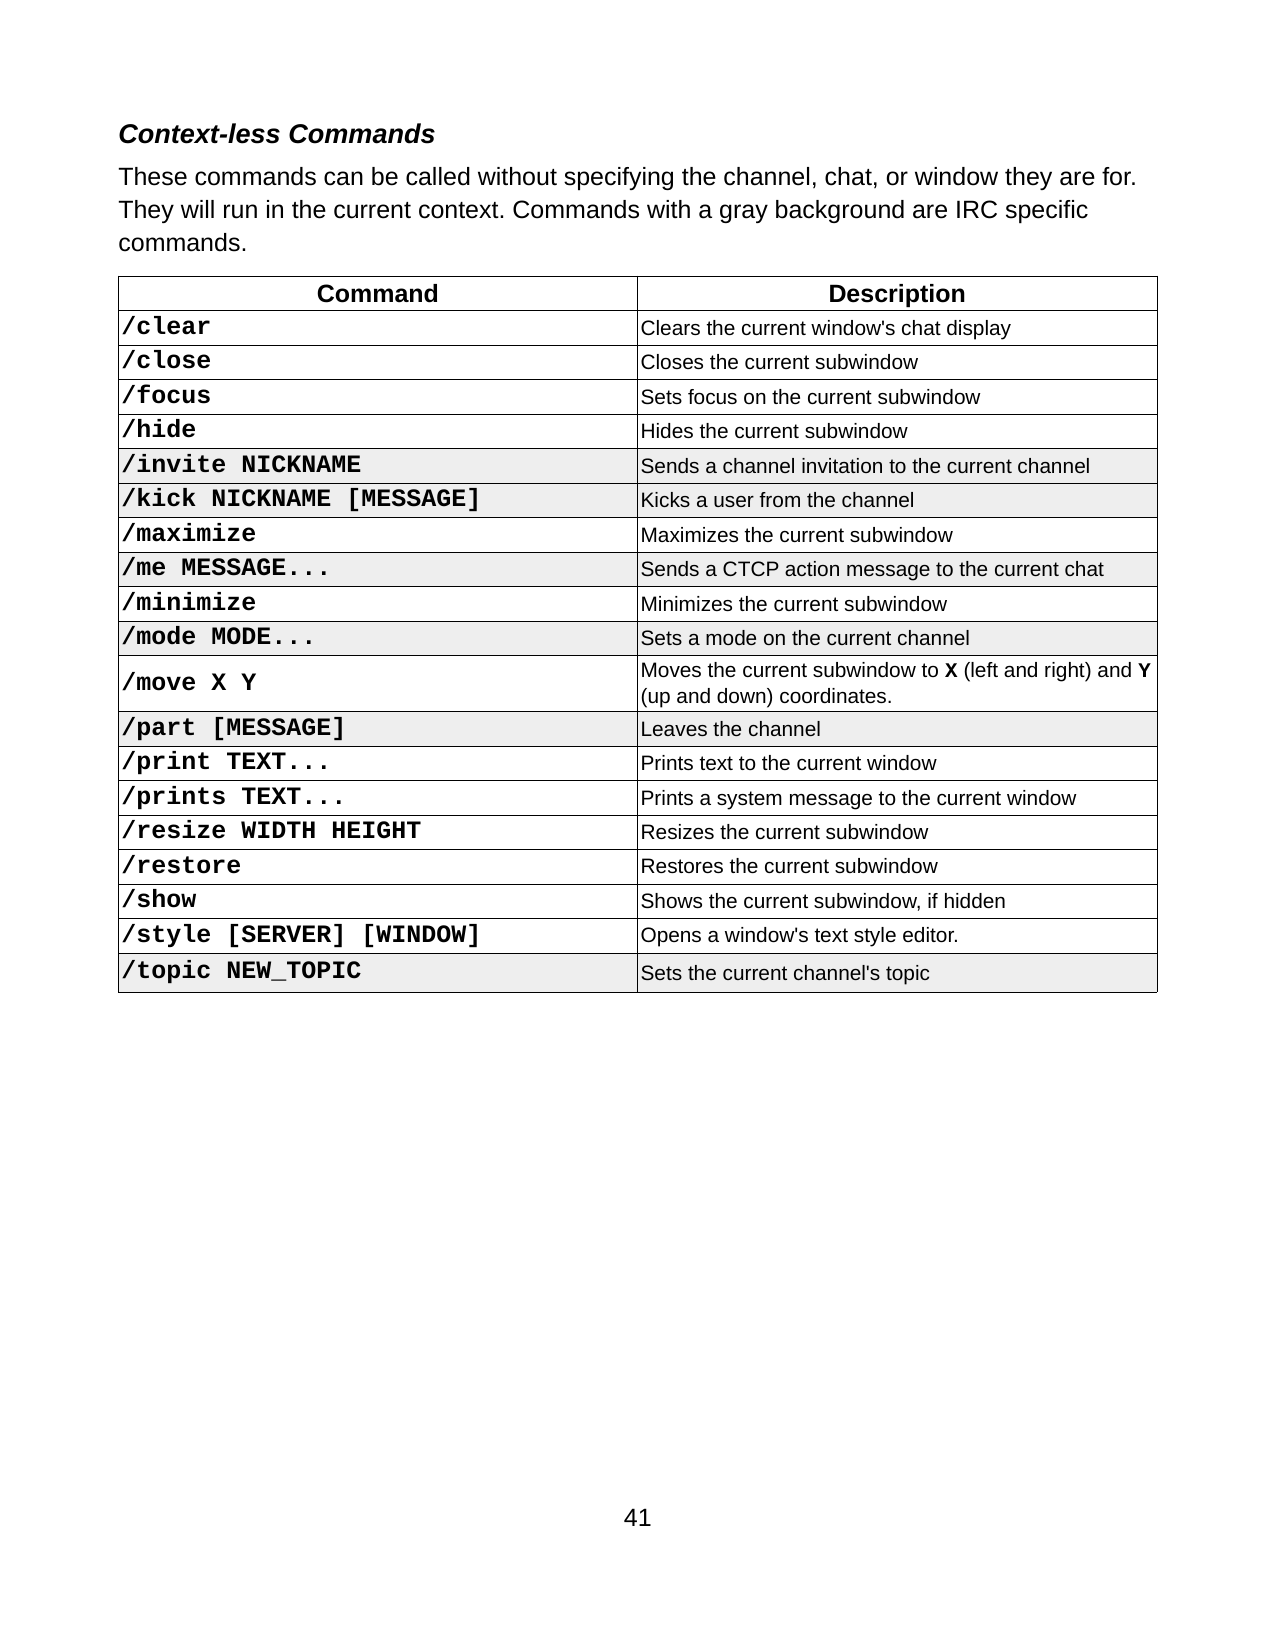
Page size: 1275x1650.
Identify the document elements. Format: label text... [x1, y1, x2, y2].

table_cell /style [SERVER] [WINDOW] [119, 919, 637, 952]
table_cell Leaves the channel [638, 712, 1157, 746]
table_cell Hides the current subwindow [638, 415, 1157, 448]
table_cell /print TEXT... [119, 747, 637, 780]
table_cell Shows the current subwindow, if hidden [638, 885, 1157, 918]
table_cell /topic NEW_TOPIC [119, 954, 637, 992]
table_cell Moves the current subwindow to X (left and right) and Y (up and down) coordinates. [638, 656, 1157, 711]
table_cell /kick NICKNAME [MESSAGE] [119, 484, 637, 517]
table_cell /move X Y [119, 656, 637, 711]
table_header Command [119, 277, 637, 310]
table_cell Sets the current channel's topic [638, 954, 1157, 992]
table_cell /close [119, 346, 637, 379]
table_cell /resize WIDTH HEIGHT [119, 816, 637, 849]
table_cell /hide [119, 415, 637, 448]
table_cell /focus [119, 380, 637, 414]
table_cell Sends a CTCP action message to the current chat [638, 553, 1157, 586]
table_cell Minimizes the current subwindow [638, 587, 1157, 621]
table_cell Clears the current window's chat display [638, 311, 1157, 345]
table_cell /show [119, 885, 637, 918]
table_cell /maximize [119, 518, 637, 552]
table_cell /restore [119, 850, 637, 883]
table_cell Prints a system message to the current window [638, 781, 1157, 814]
table_cell /prints TEXT... [119, 781, 637, 814]
table_cell Sets a mode on the current channel [638, 622, 1157, 655]
table_cell Maximizes the current subwindow [638, 518, 1157, 552]
table_cell /me MESSAGE... [119, 553, 637, 586]
table_cell /minimize [119, 587, 637, 621]
text These commands can be called without specifying the channel, chat, or window they are for. They will run in the current context. Commands with a gray background are IRC specific commands. [118, 162, 1157, 257]
subtitle Context-less Commands [118, 118, 1157, 149]
table_cell /mode MODE... [119, 622, 637, 655]
table_cell /part [MESSAGE] [119, 712, 637, 746]
table_cell Restores the current subwindow [638, 850, 1157, 883]
table_cell Opens a window's text style editor. [638, 919, 1157, 952]
table_header Description [638, 277, 1157, 310]
table_cell Prints text to the current window [638, 747, 1157, 780]
table_cell Sends a channel invitation to the current channel [638, 449, 1157, 483]
table_cell /clear [119, 311, 637, 345]
table_cell Resizes the current subwindow [638, 816, 1157, 849]
table_cell Kicks a user from the channel [638, 484, 1157, 517]
table_cell Sets focus on the current subwindow [638, 380, 1157, 414]
table_cell /invite NICKNAME [119, 449, 637, 483]
table_cell Closes the current subwindow [638, 346, 1157, 379]
